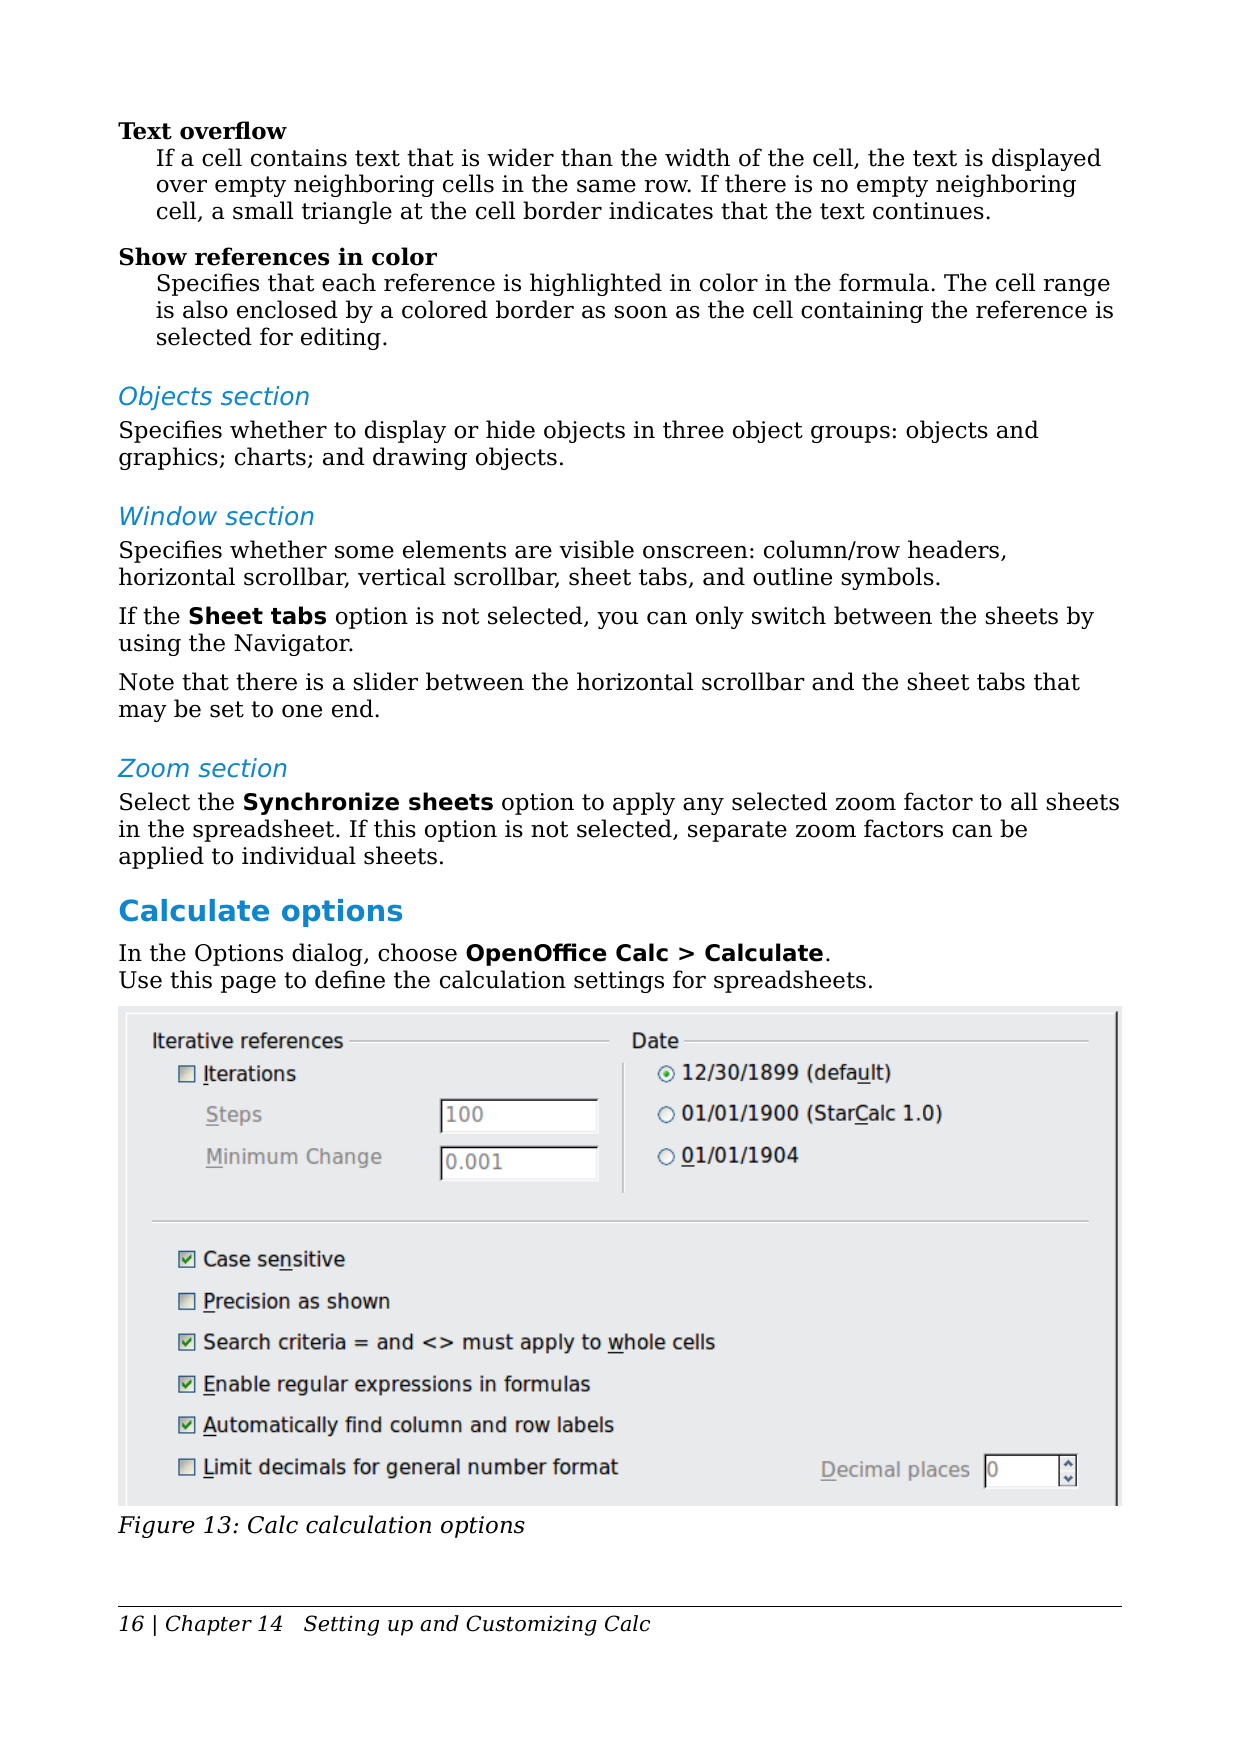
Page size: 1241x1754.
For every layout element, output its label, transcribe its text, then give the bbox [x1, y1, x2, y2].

subtitle Calculate options [118, 894, 1122, 928]
text If a cell contains text that is wider than the width of the cell, the text is displayed over empty neighboring cells in the same row. If there is no empty neighboring cell, a small triangle at the cell border indicates that the text continues. [156, 145, 1122, 225]
text Note that there is a slider between the horizontal scrollbar and the sheet tabs that may be set to one end. [118, 669, 1122, 723]
text Select the Synchronize sheets option to apply any selected zoom factor to all sheets in the spreadsheet. If this option is not selected, separate zoom factors can be applied to individual sheets. [118, 789, 1122, 869]
subtitle Window section [118, 502, 1122, 531]
text Specifies that each reference is highlighted in color in the formula. The cell range is also enclosed by a colored border as soon as the cell containing the reference is selected for editing. [156, 270, 1122, 350]
picture [118, 1006, 1123, 1506]
text Show references in color [118, 243, 1122, 270]
text In the Options dialog, choose OpenOffice Calc > Calculate. [118, 940, 1122, 967]
subtitle Zoom section [118, 754, 1122, 783]
subtitle Objects section [118, 382, 1122, 411]
text Use this page to define the calculation settings for spreadsheets. [118, 967, 1122, 993]
text Specifies whether some elements are visible onscreen: column/row headers, horizontal scrollbar, vertical scrollbar, sheet tabs, and outline symbols. [118, 538, 1122, 591]
text Specifies whether to display or hide objects in three object groups: objects and graphics; charts; and drawing objects. [118, 417, 1122, 471]
text Text overflow [118, 118, 1122, 145]
text If the Sheet tabs option is not selected, you can only switch between the sheets by using the Navigator. [118, 603, 1122, 657]
text Figure 13: Calc calculation options [118, 1512, 1122, 1539]
